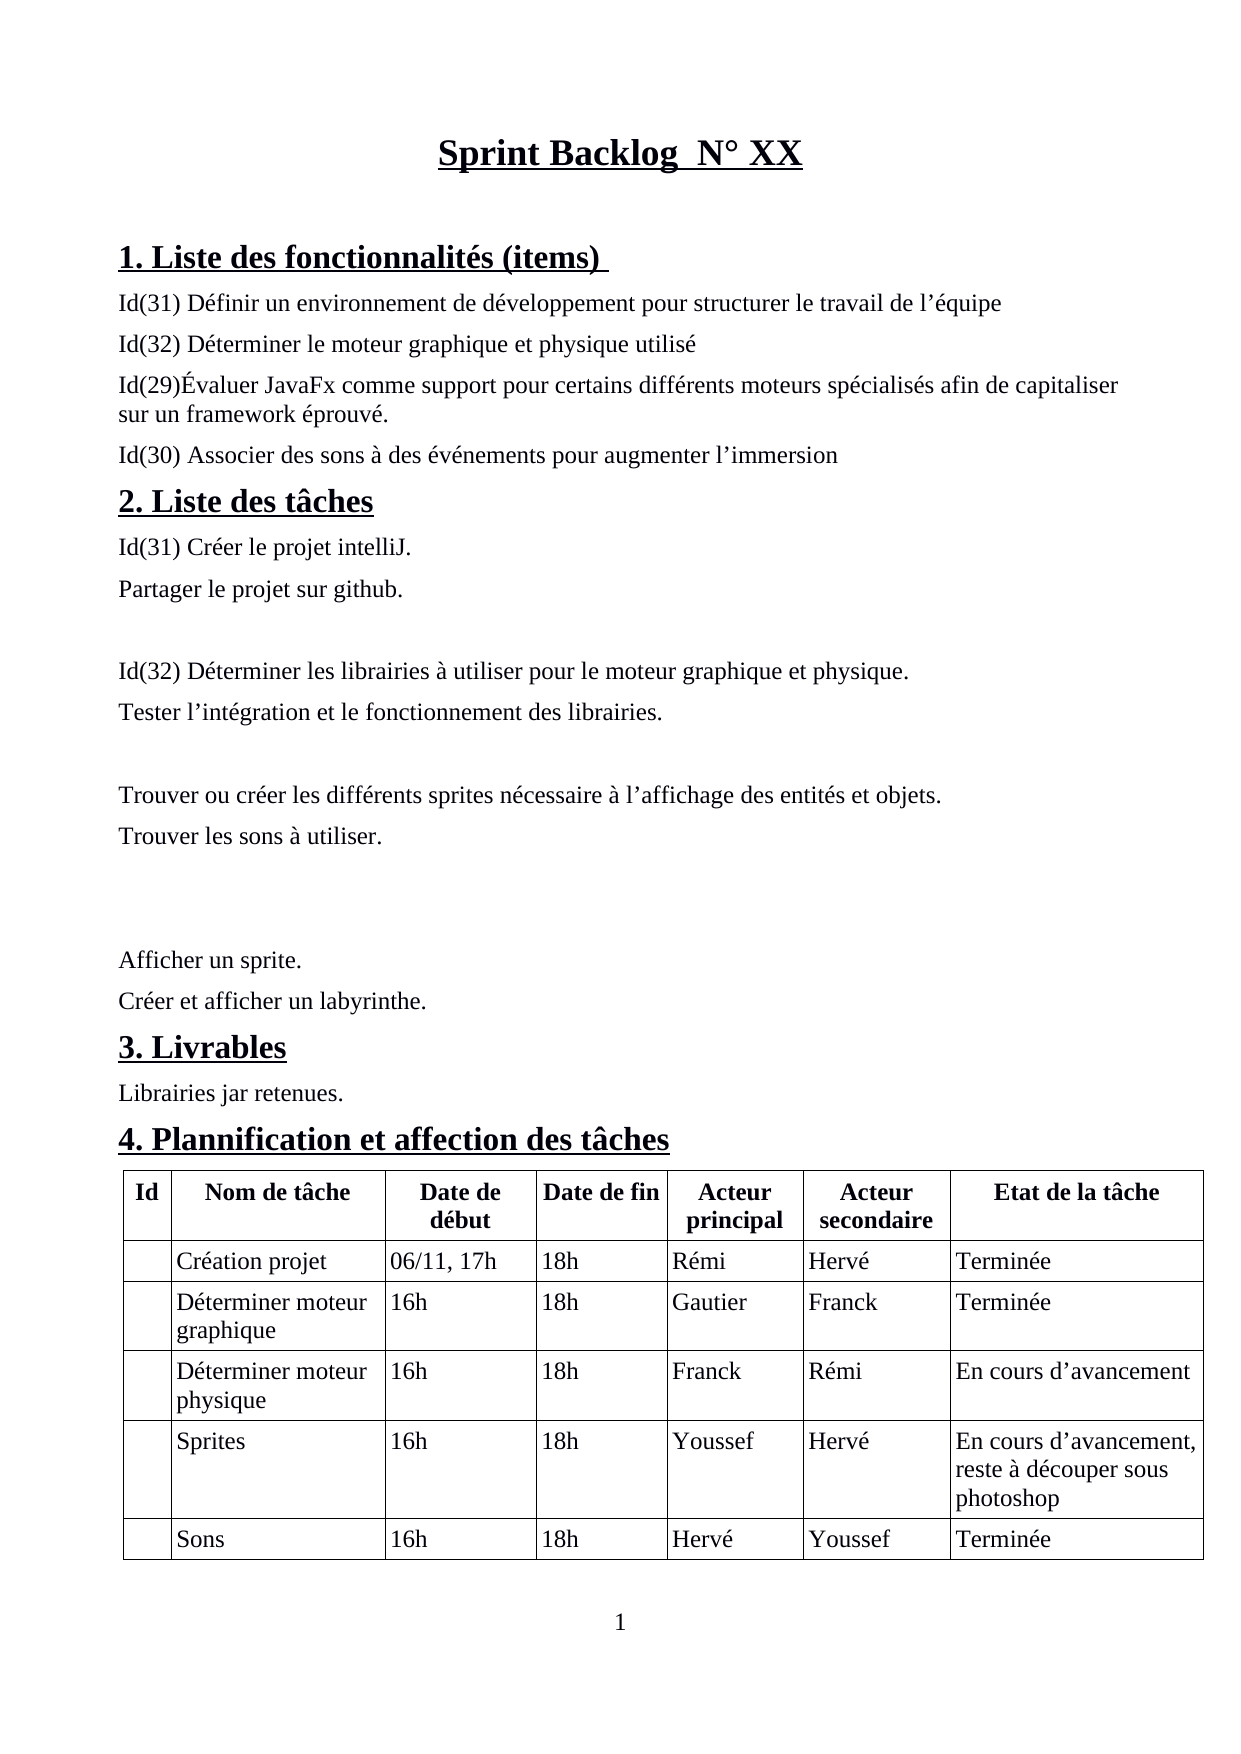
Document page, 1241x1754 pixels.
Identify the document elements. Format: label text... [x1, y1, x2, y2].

table_cell Rémi [668, 1241, 803, 1281]
table_cell [124, 1282, 171, 1350]
table_cell Terminée [951, 1519, 1203, 1558]
subtitle 1. Liste des fonctionnalités (items) [118, 237, 1122, 275]
table_cell Rémi [804, 1351, 950, 1419]
table_cell Déterminer moteur physique [172, 1351, 385, 1419]
subtitle Sprint Backlog N° XX [118, 131, 1122, 174]
table_cell Gautier [668, 1282, 803, 1350]
table_cell Sprites [172, 1421, 385, 1518]
table_cell En cours d’avancement, reste à découper sous photoshop [951, 1421, 1203, 1518]
subtitle Id(32) Déterminer le moteur graphique et physique utilisé [118, 329, 1122, 358]
table_cell 18h [537, 1241, 667, 1281]
table_cell Hervé [668, 1519, 803, 1558]
table_cell 18h [537, 1351, 667, 1419]
table_cell 16h [386, 1282, 536, 1350]
text Tester l’intégration et le fonctionnement des librairies. [118, 697, 1122, 726]
table_cell En cours d’avancement [951, 1351, 1203, 1419]
table_cell Sons [172, 1519, 385, 1558]
table_cell Terminée [951, 1241, 1203, 1281]
text Créer et afficher un labyrinthe. [118, 986, 1122, 1015]
text Trouver les sons à utiliser. [118, 821, 1122, 850]
table_cell Hervé [804, 1241, 950, 1281]
table_cell Déterminer moteur graphique [172, 1282, 385, 1350]
table_cell Création projet [172, 1241, 385, 1281]
table_header Id [124, 1171, 171, 1240]
table_header Etat de la tâche [951, 1171, 1203, 1240]
table_cell [124, 1241, 171, 1281]
table_cell Youssef [804, 1519, 950, 1558]
table_cell 18h [537, 1519, 667, 1558]
table_cell 18h [537, 1421, 667, 1518]
table_header Acteur principal [668, 1171, 803, 1240]
text Id(32) Déterminer les librairies à utiliser pour le moteur graphique et physique. [118, 656, 1122, 685]
table_cell 18h [537, 1282, 667, 1350]
table_cell Youssef [668, 1421, 803, 1518]
table_cell [124, 1519, 171, 1558]
subtitle Id(31) Définir un environnement de développement pour structurer le travail de l’équipe [118, 288, 1122, 317]
table_cell 16h [386, 1519, 536, 1558]
table_cell Franck [668, 1351, 803, 1419]
table_cell Terminée [951, 1282, 1203, 1350]
table_cell Hervé [804, 1421, 950, 1518]
text Id(29)Évaluer JavaFx comme support pour certains différents moteurs spécialisés afin de capitaliser sur un framework éprouvé. [118, 370, 1122, 428]
table_cell 16h [386, 1421, 536, 1518]
text 4. Plannification et affection des tâches [118, 1119, 1122, 1158]
table_cell [124, 1421, 171, 1518]
text 2. Liste des tâches [118, 482, 1122, 520]
table_header Date de début [386, 1171, 536, 1240]
subtitle Id(30) Associer des sons à des événements pour augmenter l’immersion [118, 440, 1122, 469]
table_cell Franck [804, 1282, 950, 1350]
table_cell 16h [386, 1351, 536, 1419]
table_header Nom de tâche [172, 1171, 385, 1240]
table_header Acteur secondaire [804, 1171, 950, 1240]
text Librairies jar retenues. [118, 1078, 1122, 1107]
text Partager le projet sur github. [118, 574, 1122, 602]
text 3. Livrables [118, 1027, 1122, 1066]
text Afficher un sprite. [118, 945, 1122, 974]
text Id(31) Créer le projet intelliJ. [118, 532, 1122, 561]
table_cell 06/11, 17h [386, 1241, 536, 1281]
table_header Date de fin [537, 1171, 667, 1240]
table_cell [124, 1351, 171, 1419]
text Trouver ou créer les différents sprites nécessaire à l’affichage des entités et objets. [118, 780, 1122, 809]
